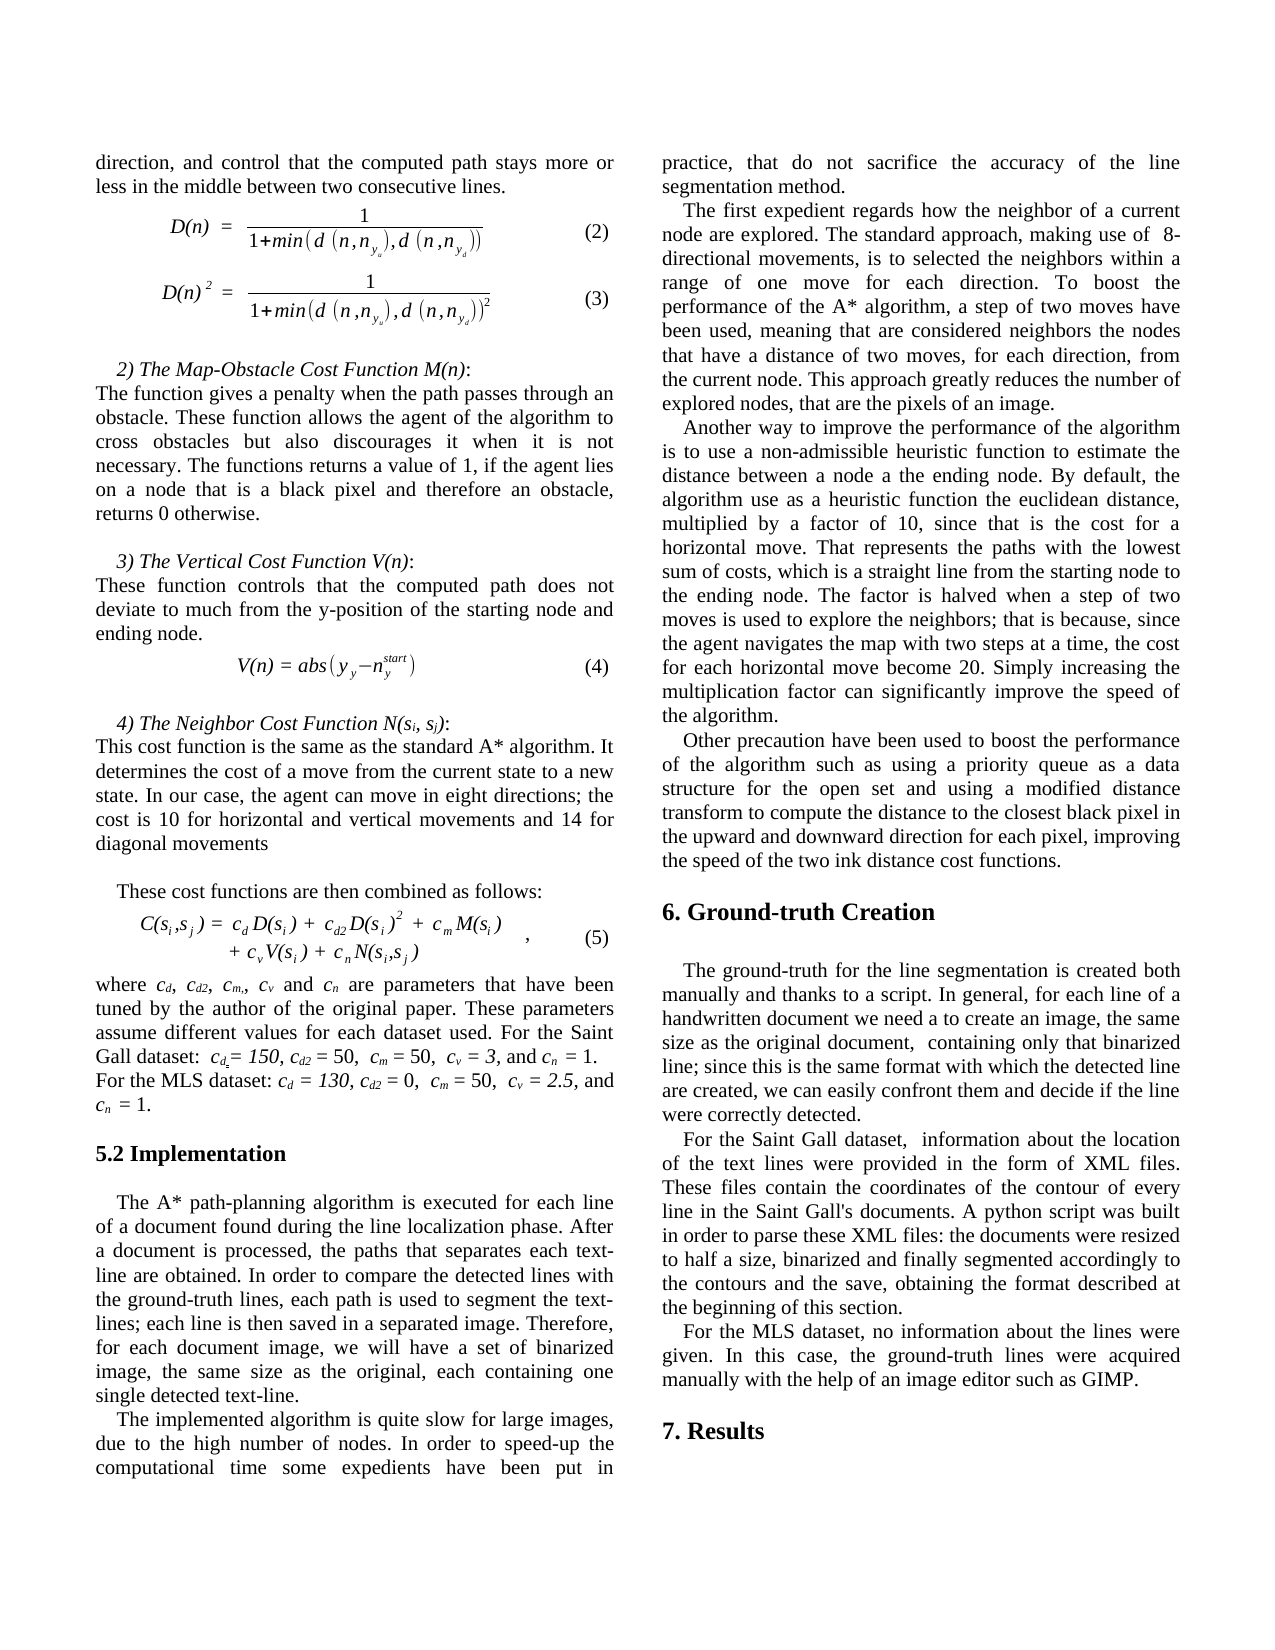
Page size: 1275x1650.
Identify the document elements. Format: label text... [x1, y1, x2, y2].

table_header (5) [557, 903, 614, 971]
text practice, that do not sacrifice the accuracy of the line segmentation method. [662, 150, 1181, 198]
text The first expedient regards how the neighbor of a current node are explored. The standard approach, making use of 8-directional movements, is to selected the neighbors within a range of one move for each direction. To boost the performance of the A* algorithm, a step of two moves have been used, meaning that are considered neighbors the nodes that have a distance of two moves, for each direction, from the current node. This approach greatly reduces the number of explored nodes, that are the pixels of an image. [662, 198, 1181, 415]
table_header [95, 264, 557, 333]
text For the MLS dataset, no information about the lines were given. In this case, the ground-truth lines were acquired manually with the help of an image editor such as GIMP. [662, 1319, 1181, 1391]
text 4) The Neighbor Cost Function N(si, sj): [95, 710, 614, 734]
table_header (4) [557, 645, 614, 686]
subtitle Results [662, 1416, 1181, 1445]
table_header , [95, 903, 557, 971]
text The ground-truth for the line segmentation is created both manually and thanks to a script. In general, for each line of a handwritten document we need a to create an image, the same size as the original document, containing only that binarized line; since this is the same format with which the detected line are created, we can easily confront them and decide if the line were correctly detected. [662, 958, 1181, 1126]
text 3) The Vertical Cost Function V(n): [95, 549, 614, 573]
subtitle Ground-truth Creation [662, 897, 1181, 926]
text where cd, cd2, cm,, cv and cn are parameters that have been tuned by the author of the original paper. These parameters assume different values for each dataset used. For the Saint Gall dataset: cd = 150, cd2 = 50, cm = 50, cv = 3, and cn = 1. [95, 971, 614, 1068]
table_header [95, 645, 557, 686]
text Another way to improve the performance of the algorithm is to use a non-admissible heuristic function to estimate the distance between a node a the ending node. By default, the algorithm use as a heuristic function the euclidean distance, multiplied by a factor of 10, since that is the cost for a horizontal move. That represents the paths with the lowest sum of costs, which is a straight line from the starting node to the ending node. The factor is halved when a step of two moves is used to explore the neighbors; that is because, since the agent navigates the map with two steps at a time, the cost for each horizontal move become 20. Simply increasing the multiplication factor can significantly improve the speed of the algorithm. [662, 415, 1181, 727]
text direction, and control that the computed path stays more or less in the middle between two consecutive lines. [95, 150, 614, 198]
text The function gives a penalty when the path passes through an obstacle. These function allows the agent of the algorithm to cross obstacles but also discourages it when it is not necessary. The functions returns a value of 1, if the agent lies on a node that is a black pixel and therefore an obstacle, returns 0 otherwise. [95, 381, 614, 525]
table_header (2) [557, 198, 614, 264]
text 2) The Map-Obstacle Cost Function M(n): [95, 357, 614, 381]
text The A* path-planning algorithm is executed for each line of a document found during the line localization phase. After a document is processed, the paths that separates each text-line are obtained. In order to compare the detected lines with the ground-truth lines, each path is used to segment the text-lines; each line is then saved in a separated image. Therefore, for each document image, we will have a set of binarized image, the same size as the original, each containing one single detected text-line. [95, 1190, 614, 1407]
text For the Saint Gall dataset, information about the location of the text lines were provided in the form of XML files. These files contain the coordinates of the contour of every line in the Saint Gall's documents. A python script was built in order to parse these XML files: the documents were resized to half a size, binarized and finally segmented accordingly to the contours and the save, obtaining the format described at the beginning of this section. [662, 1126, 1181, 1319]
table_header (3) [557, 264, 614, 333]
table_header [95, 198, 557, 264]
text Other precaution have been used to boost the performance of the algorithm such as using a priority queue as a data structure for the open set and using a modified distance transform to compute the distance to the closest black pixel in the upward and downward direction for each pixel, improving the speed of the two ink distance cost functions. [662, 727, 1181, 872]
text 5.2 Implementation [95, 1140, 614, 1166]
text For the MLS dataset: cd = 130, cd2 = 0, cm = 50, cv = 2.5, and cn = 1. [95, 1068, 614, 1116]
text This cost function is the same as the standard A* algorithm. It determines the cost of a move from the current state to a new state. In our case, the agent can move in eight directions; the cost is 10 for horizontal and vertical movements and 14 for diagonal movements [95, 734, 614, 855]
text The implemented algorithm is quite slow for large images, due to the high number of nodes. In order to speed-up the computational time some expedients have been put in [95, 1407, 614, 1479]
text These function controls that the computed path does not deviate to much from the y-position of the starting node and ending node. [95, 573, 614, 645]
text These cost functions are then combined as follows: [95, 879, 614, 903]
